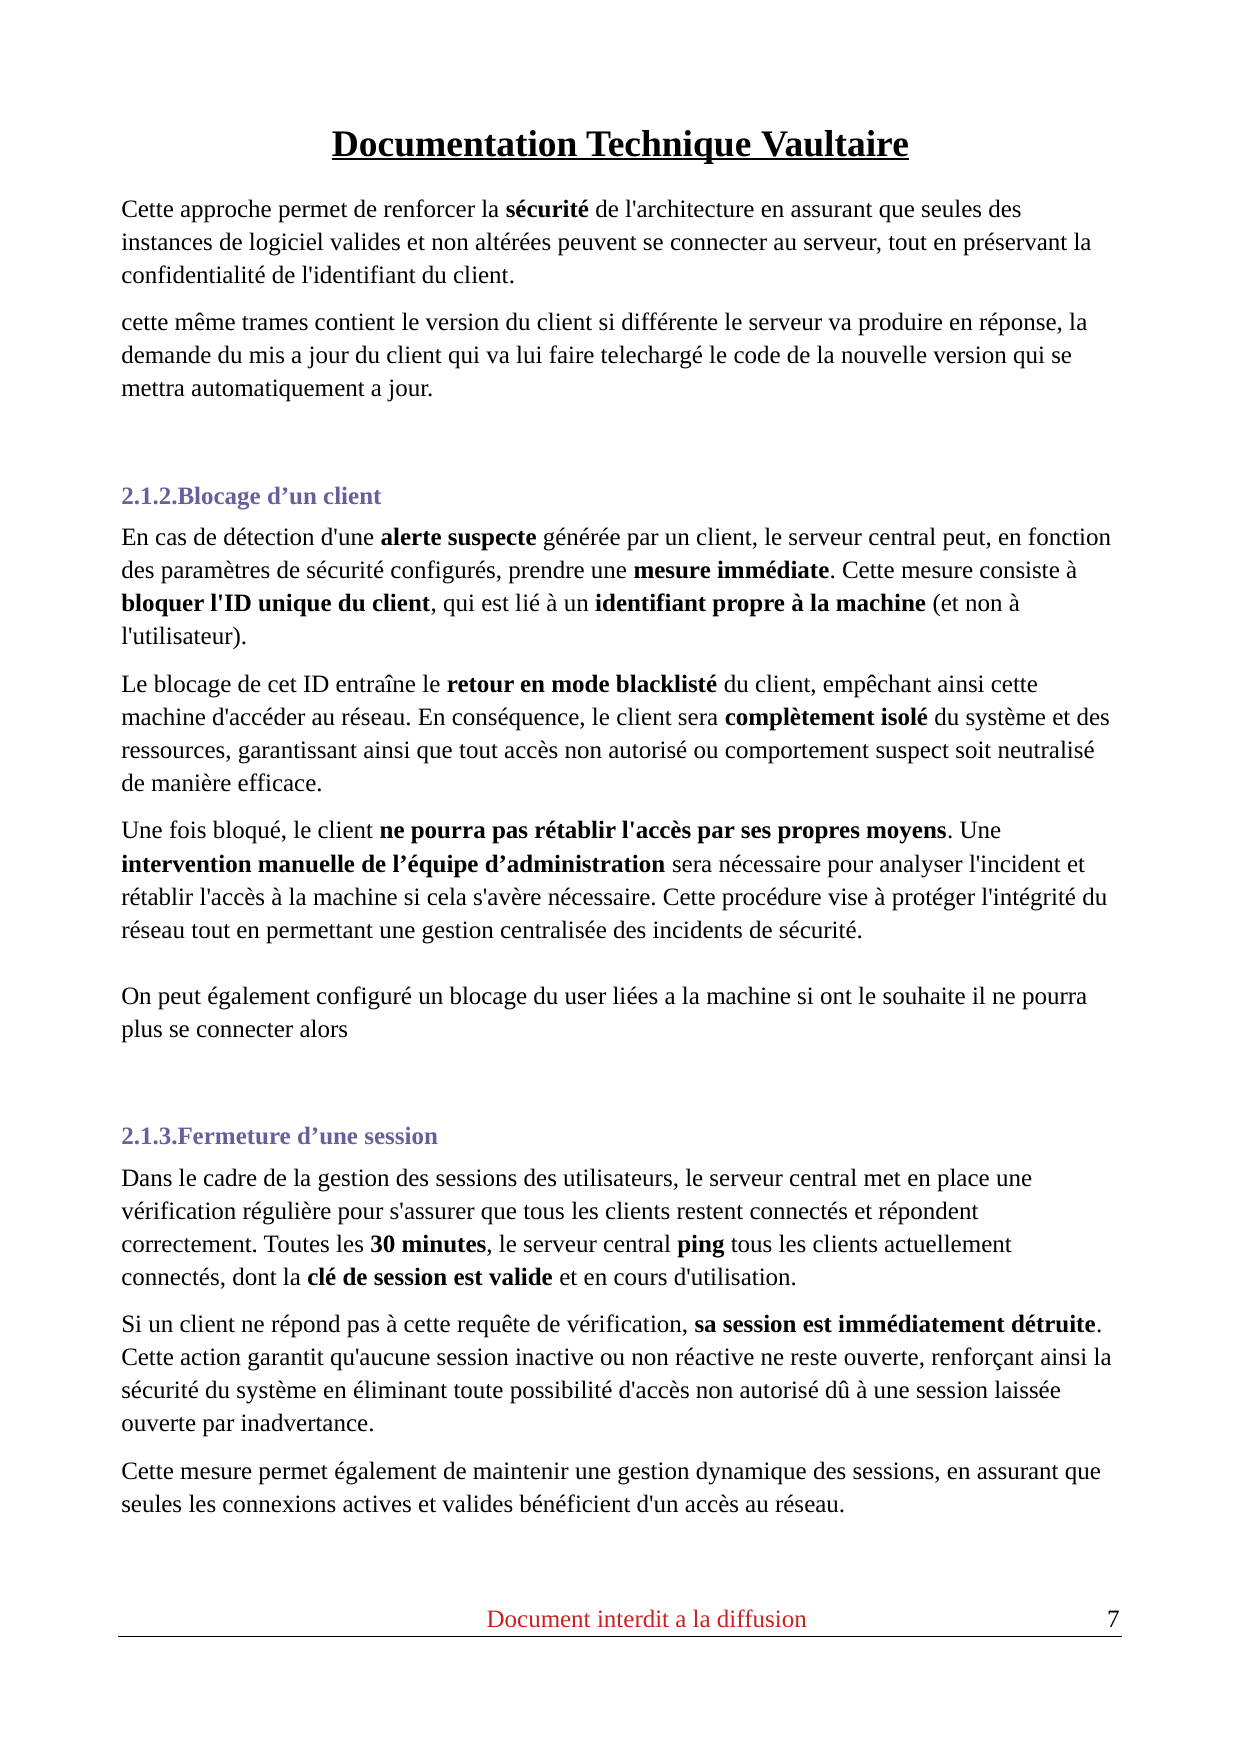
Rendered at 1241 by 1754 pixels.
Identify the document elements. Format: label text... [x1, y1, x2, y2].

subtitle 2.1.3.Fermeture d’une session [121, 1121, 1119, 1150]
text Dans le cadre de la gestion des sessions des utilisateurs, le serveur central met en place une vérification régulière pour s'assurer que tous les clients restent connectés et répondent correctement. Toutes les 30 minutes, le serveur central ping tous les clients actuellement connectés, dont la clé de session est valide et en cours d'utilisation. [121, 1163, 1119, 1291]
text Cette approche permet de renforcer la sécurité de l'architecture en assurant que seules des instances de logiciel valides et non altérées peuvent se connecter au serveur, tout en préservant la confidentialité de l'identifiant du client. [121, 194, 1119, 288]
text cette même trames contient le version du client si différente le serveur va produire en réponse, la demande du mis a jour du client qui va lui faire telechargé le code de la nouvelle version qui se mettra automatiquement a jour. [121, 307, 1119, 402]
text Une fois bloqué, le client ne pourra pas rétablir l'accès par ses propres moyens. Une intervention manuelle de l’équipe d’administration sera nécessaire pour analyser l'incident et rétablir l'accès à la machine si cela s'avère nécessaire. Cette procédure vise à protéger l'intégrité du réseau tout en permettant une gestion centralisée des incidents de sécurité. On peut également configuré un blocage du user liées a la machine si ont le souhaite il ne pourra plus se connecter alors [121, 816, 1119, 1042]
text Le blocage de cet ID entraîne le retour en mode blacklisté du client, empêchant ainsi cette machine d'accéder au réseau. En conséquence, le client sera complètement isolé du système et des ressources, garantissant ainsi que tout accès non autorisé ou comportement suspect soit neutralisé de manière efficace. [121, 669, 1119, 797]
text Si un client ne répond pas à cette requête de vérification, sa session est immédiatement détruite. Cette action garantit qu'aucune session inactive ou non réactive ne reste ouverte, renforçant ainsi la sécurité du système en éliminant toute possibilité d'accès non autorisé dû à une session laissée ouverte par inadvertance. [121, 1309, 1119, 1437]
text Cette mesure permet également de maintenir une gestion dynamique des sessions, en assurant que seules les connexions actives et valides bénéficient d'un accès au réseau. [121, 1456, 1119, 1518]
text En cas de détection d'une alerte suspecte générée par un client, le serveur central peut, en fonction des paramètres de sécurité configurés, prendre une mesure immédiate. Cette mesure consiste à bloquer l'ID unique du client, qui est lié à un identifiant propre à la machine (et non à l'utilisateur). [121, 522, 1119, 650]
subtitle 2.1.2.Blocage d’un client [121, 481, 1119, 510]
